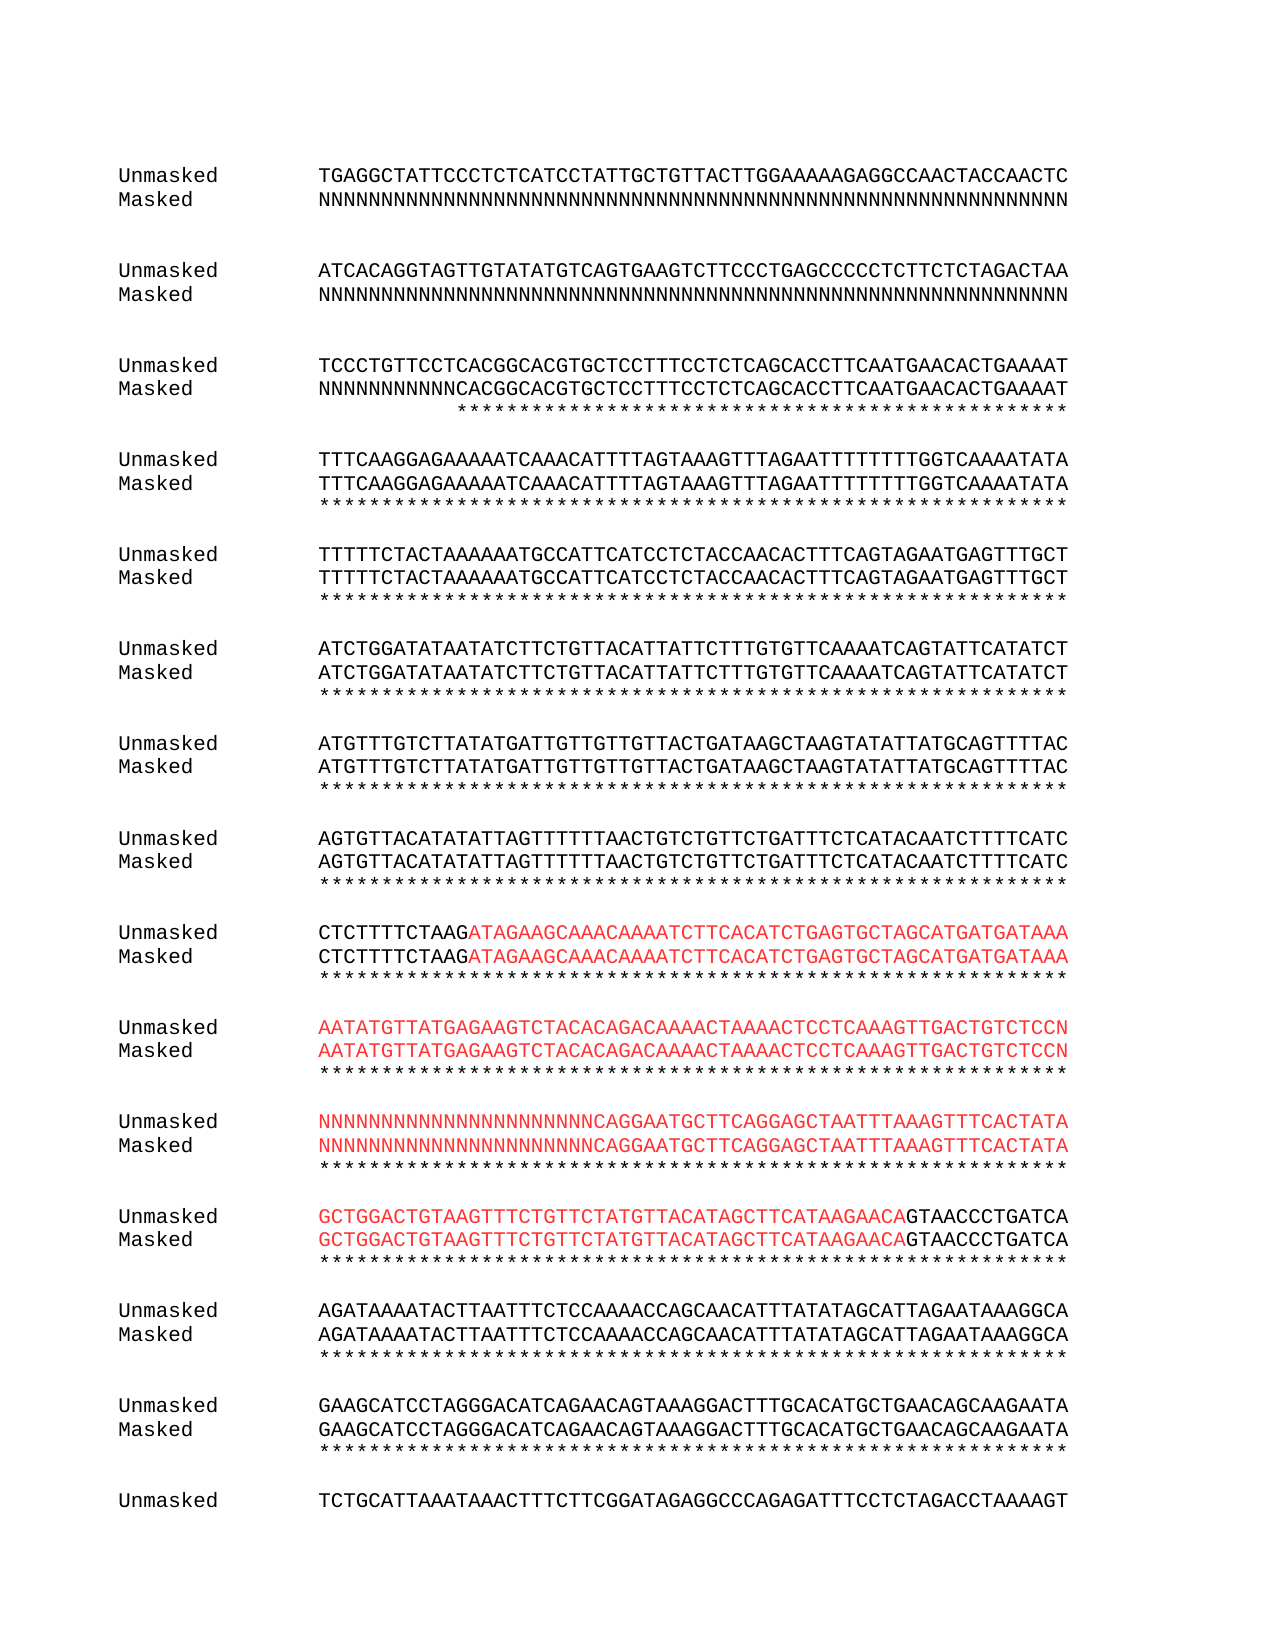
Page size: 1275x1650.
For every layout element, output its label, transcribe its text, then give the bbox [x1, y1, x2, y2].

text ************************************************************ [118, 591, 1157, 615]
text Unmasked AGATAAAATACTTAATTTCTCCAAAACCAGCAACATTTATATAGCATTAGAATAAAGGCA [118, 1300, 1157, 1324]
text Unmasked ATGTTTGTCTTATATGATTGTTGTTGTTACTGATAAGCTAAGTATATTATGCAGTTTTAC [118, 733, 1157, 757]
text Unmasked CTCTTTTCTAAGATAGAAGCAAACAAAATCTTCACATCTGAGTGCTAGCATGATGATAAA [118, 922, 1157, 946]
text Masked GAAGCATCCTAGGGACATCAGAACAGTAAAGGACTTTGCACATGCTGAACAGCAAGAATA [118, 1419, 1157, 1442]
text Unmasked TCTGCATTAAATAAACTTTCTTCGGATAGAGGCCCAGAGATTTCCTCTAGACCTAAAAGT [118, 1489, 1157, 1513]
text Masked GCTGGACTGTAAGTTTCTGTTCTATGTTACATAGCTTCATAAGAACAGTAACCCTGATCA [118, 1229, 1157, 1253]
text Masked NNNNNNNNNNNNNNNNNNNNNNCAGGAATGCTTCAGGAGCTAATTTAAAGTTTCACTATA [118, 1135, 1157, 1158]
text Unmasked TTTCAAGGAGAAAAATCAAACATTTTAGTAAAGTTTAGAATTTTTTTTGGTCAAAATATA [118, 449, 1157, 473]
text ************************************************************ [118, 780, 1157, 804]
text Masked NNNNNNNNNNNNNNNNNNNNNNNNNNNNNNNNNNNNNNNNNNNNNNNNNNNNNNNNNNNN [118, 189, 1157, 213]
text Unmasked TGAGGCTATTCCCTCTCATCCTATTGCTGTTACTTGGAAAAAGAGGCCAACTACCAACTC [118, 165, 1157, 189]
text Masked TTTCAAGGAGAAAAATCAAACATTTTAGTAAAGTTTAGAATTTTTTTTGGTCAAAATATA [118, 473, 1157, 496]
text Masked AGATAAAATACTTAATTTCTCCAAAACCAGCAACATTTATATAGCATTAGAATAAAGGCA [118, 1324, 1157, 1348]
text ************************************************************ [118, 1442, 1157, 1466]
text Masked NNNNNNNNNNNCACGGCACGTGCTCCTTTCCTCTCAGCACCTTCAATGAACACTGAAAAT [118, 378, 1157, 402]
text Masked ATGTTTGTCTTATATGATTGTTGTTGTTACTGATAAGCTAAGTATATTATGCAGTTTTAC [118, 757, 1157, 780]
text Unmasked NNNNNNNNNNNNNNNNNNNNNNCAGGAATGCTTCAGGAGCTAATTTAAAGTTTCACTATA [118, 1111, 1157, 1135]
text ************************************************************ [118, 686, 1157, 709]
text ************************************************************ [118, 875, 1157, 898]
text Unmasked GAAGCATCCTAGGGACATCAGAACAGTAAAGGACTTTGCACATGCTGAACAGCAAGAATA [118, 1395, 1157, 1419]
text ************************************************************ [118, 1348, 1157, 1371]
text Unmasked TTTTTCTACTAAAAAATGCCATTCATCCTCTACCAACACTTTCAGTAGAATGAGTTTGCT [118, 544, 1157, 567]
text Unmasked AGTGTTACATATATTAGTTTTTTAACTGTCTGTTCTGATTTCTCATACAATCTTTTCATC [118, 827, 1157, 851]
text Masked TTTTTCTACTAAAAAATGCCATTCATCCTCTACCAACACTTTCAGTAGAATGAGTTTGCT [118, 567, 1157, 591]
text Unmasked ATCACAGGTAGTTGTATATGTCAGTGAAGTCTTCCCTGAGCCCCCTCTTCTCTAGACTAA [118, 260, 1157, 284]
text ************************************************************ [118, 1158, 1157, 1182]
text Unmasked GCTGGACTGTAAGTTTCTGTTCTATGTTACATAGCTTCATAAGAACAGTAACCCTGATCA [118, 1206, 1157, 1229]
text Masked NNNNNNNNNNNNNNNNNNNNNNNNNNNNNNNNNNNNNNNNNNNNNNNNNNNNNNNNNNNN [118, 284, 1157, 307]
text Unmasked TCCCTGTTCCTCACGGCACGTGCTCCTTTCCTCTCAGCACCTTCAATGAACACTGAAAAT [118, 354, 1157, 378]
text Unmasked ATCTGGATATAATATCTTCTGTTACATTATTCTTTGTGTTCAAAATCAGTATTCATATCT [118, 638, 1157, 662]
text ************************************************************ [118, 1064, 1157, 1088]
text Masked CTCTTTTCTAAGATAGAAGCAAACAAAATCTTCACATCTGAGTGCTAGCATGATGATAAA [118, 946, 1157, 969]
text Unmasked AATATGTTATGAGAAGTCTACACAGACAAAACTAAAACTCCTCAAAGTTGACTGTCTCCN [118, 1017, 1157, 1040]
text ************************************************* [118, 402, 1157, 426]
text Masked AGTGTTACATATATTAGTTTTTTAACTGTCTGTTCTGATTTCTCATACAATCTTTTCATC [118, 851, 1157, 875]
text ************************************************************ [118, 496, 1157, 520]
text Masked AATATGTTATGAGAAGTCTACACAGACAAAACTAAAACTCCTCAAAGTTGACTGTCTCCN [118, 1040, 1157, 1064]
text ************************************************************ [118, 1253, 1157, 1277]
text ************************************************************ [118, 969, 1157, 993]
text Masked ATCTGGATATAATATCTTCTGTTACATTATTCTTTGTGTTCAAAATCAGTATTCATATCT [118, 662, 1157, 686]
